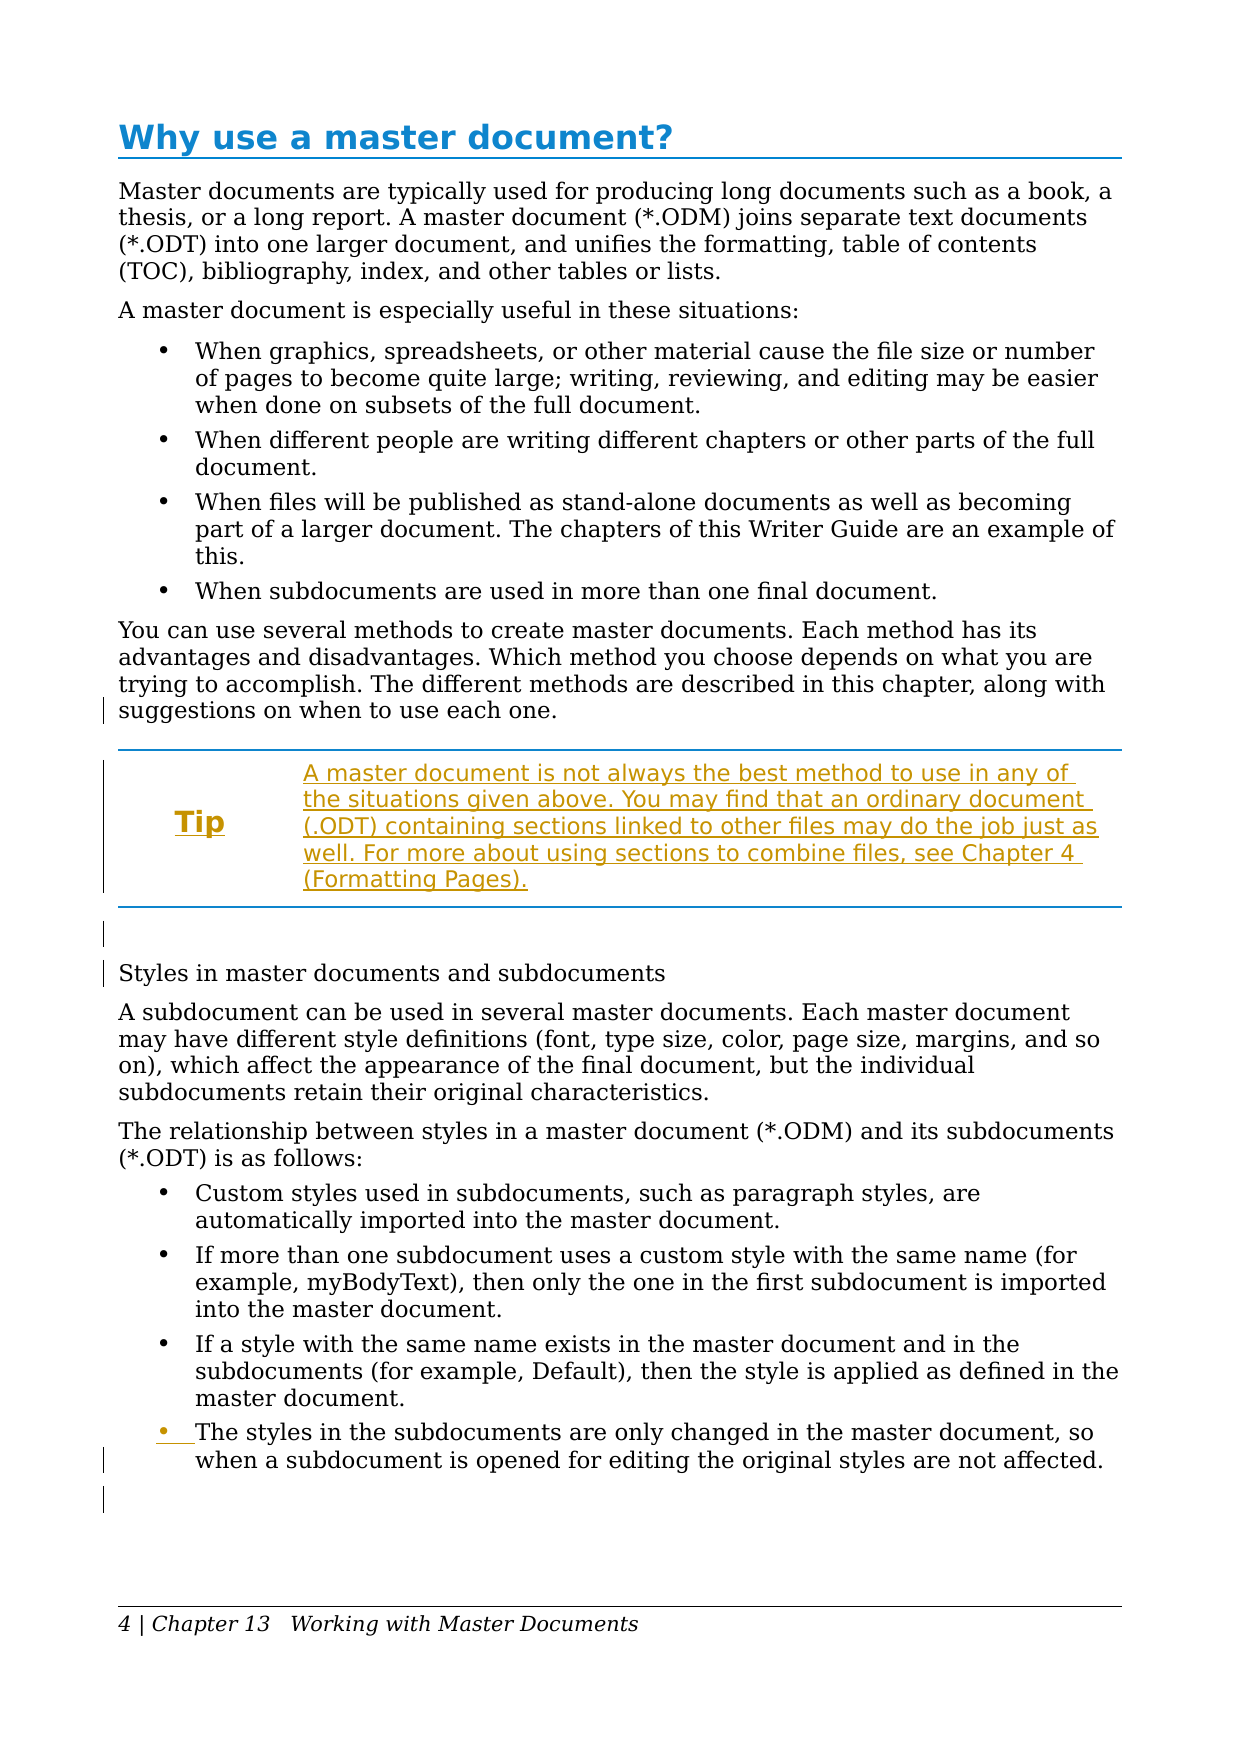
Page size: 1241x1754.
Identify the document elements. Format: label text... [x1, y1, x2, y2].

table_header Tip [118, 751, 281, 906]
list If a style with the same name exists in the master document and in the subdocuments (for example, Default), then the style is applied as defined in the master document. [156, 1329, 1122, 1411]
subtitle Why use a master document? [118, 118, 1122, 157]
text A subdocument can be used in several master documents. Each master document may have different style definitions (font, type size, color, page size, margins, and so on), which affect the appearance of the final document, but the individual subdocuments retain their original characteristics. [118, 999, 1122, 1106]
list When files will be published as stand-alone documents as well as becoming part of a larger document. The chapters of this Writer Guide are an example of this. [156, 487, 1122, 569]
text Styles in master documents and subdocuments [118, 921, 1122, 987]
text A master document is especially useful in these situations: [118, 297, 1122, 324]
list When subdocuments are used in more than one final document. [156, 576, 1122, 605]
list If more than one subdocument uses a custom style with the same name (for example, myBodyText), then only the one in the first subdocument is imported into the master document. [156, 1240, 1122, 1323]
table_header A master document is not always the best method to use in any of the situations given above. You may find that an ordinary document (.ODT) containing sections linked to other files may do the job just as well. For more about using sections to combine files, see Chapter 4 (Formatting Pages). [281, 751, 1122, 906]
text You can use several methods to create master documents. Each method has its advantages and disadvantages. Which method you choose depends on what you are trying to accomplish. The different methods are described in this chapter, along with suggestions on when to use each one. [118, 617, 1122, 724]
list When different people are writing different chapters or other parts of the full document. [156, 425, 1122, 481]
text Master documents are typically used for producing long documents such as a book, a thesis, or a long report. A master document (*.ODM) joins separate text documents (*.ODT) into one larger document, and unifies the formatting, table of contents (TOC), bibliography, index, and other tables or lists. [118, 178, 1122, 284]
list When graphics, spreadsheets, or other material cause the file size or number of pages to become quite large; writing, reviewing, and editing may be easier when done on subsets of the full document. [156, 336, 1122, 419]
list Custom styles used in subdocuments, such as paragraph styles, are automatically imported into the master document. [156, 1178, 1122, 1234]
list The styles in the subdocuments are only changed in the master document, so when a subdocument is opened for editing the original styles are not affected. [156, 1418, 1122, 1473]
list The relationship between styles in a master document (*.ODM) and its subdocuments (*.ODT) is as follows: [118, 1118, 1122, 1172]
